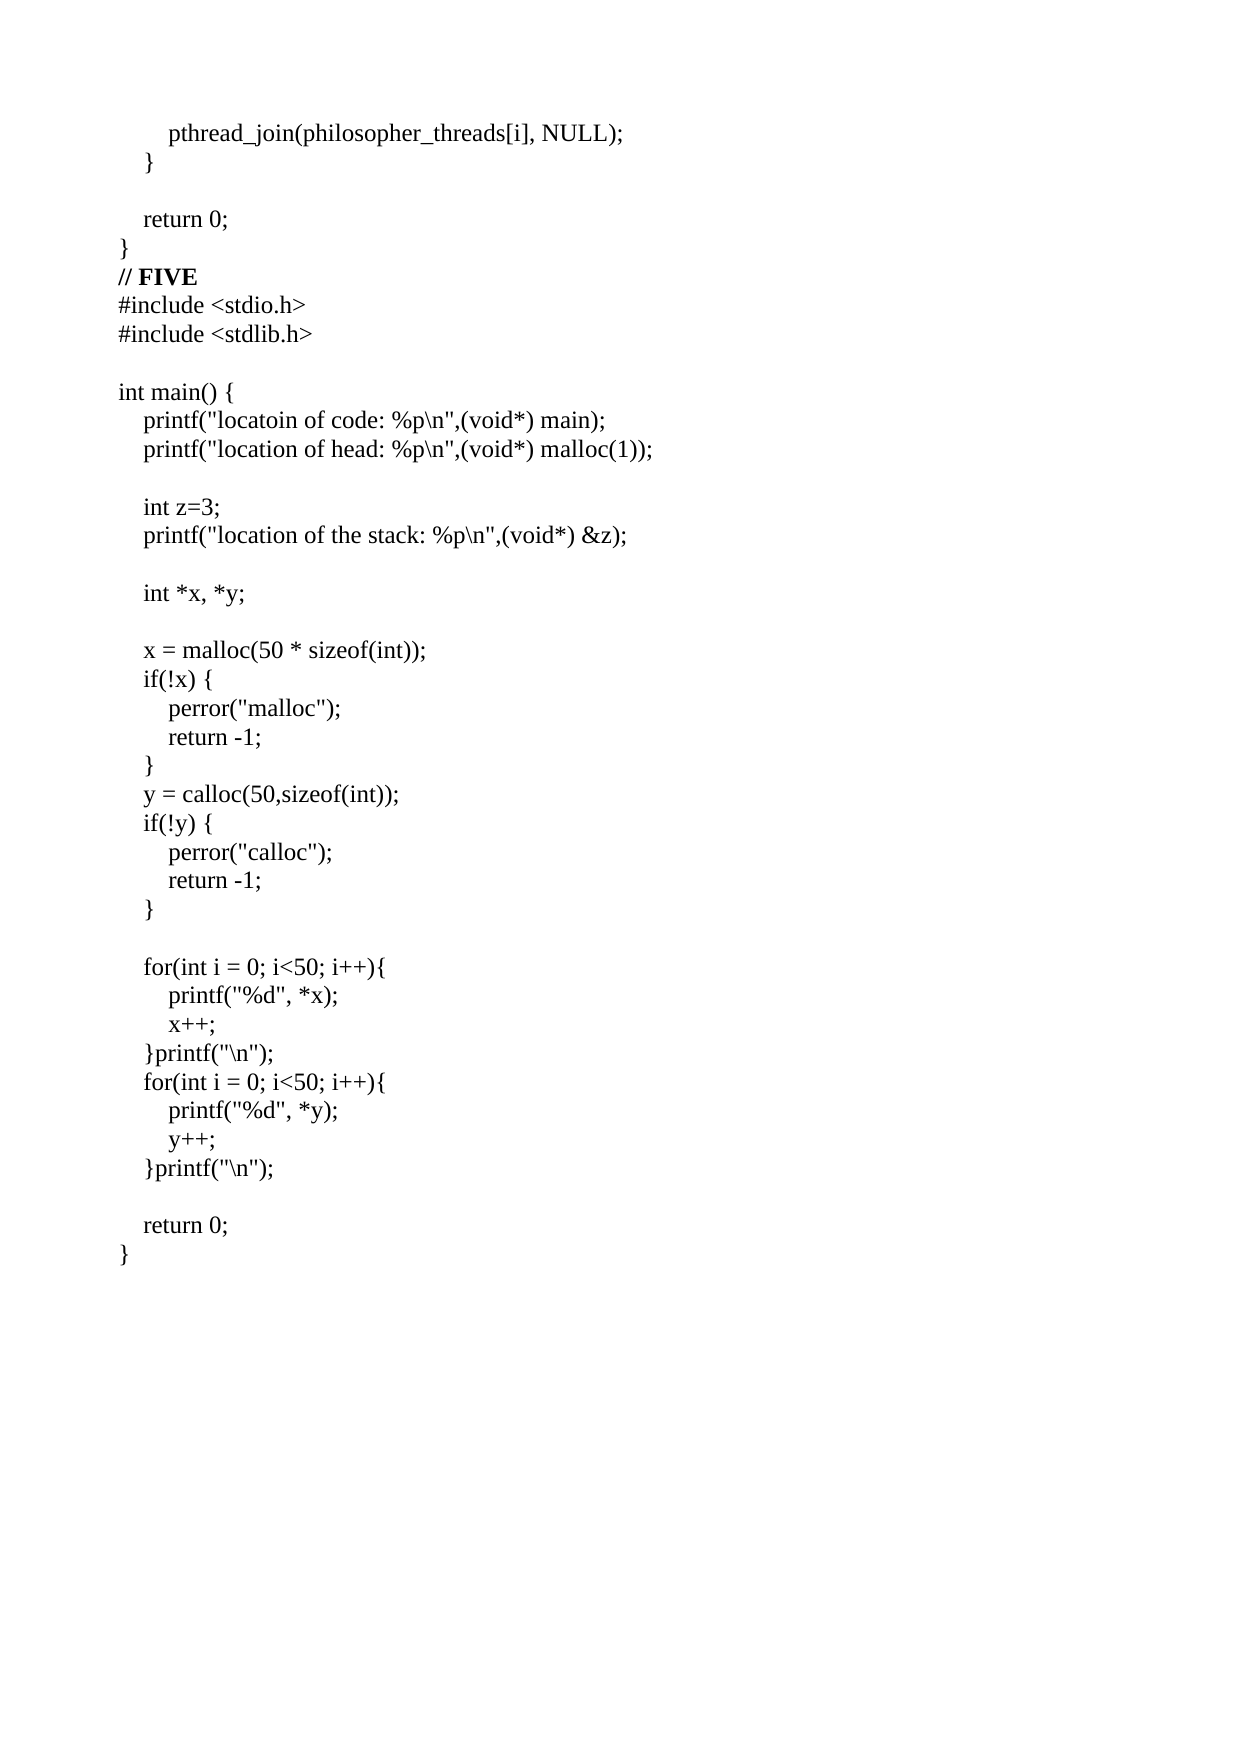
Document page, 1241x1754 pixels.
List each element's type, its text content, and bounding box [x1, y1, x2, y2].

text int main() { [118, 377, 1122, 406]
text return -1; [118, 722, 1122, 751]
text #include <stdio.h> [118, 291, 1122, 319]
text }printf("\n"); [118, 1153, 1122, 1182]
text int z=3; [118, 492, 1122, 521]
text y = calloc(50,sizeof(int)); [118, 779, 1122, 808]
text #include <stdlib.h> [118, 319, 1122, 348]
text x = malloc(50 * sizeof(int)); [118, 636, 1122, 664]
text } [118, 147, 1122, 176]
text } [118, 751, 1122, 779]
text return 0; [118, 1211, 1122, 1239]
text if(!y) { [118, 808, 1122, 837]
text x++; [118, 1009, 1122, 1038]
text for(int i = 0; i<50; i++){ [118, 1067, 1122, 1096]
text // FIVE [118, 262, 1122, 291]
text printf("locatoin of code: %p\n",(void*) main); [118, 406, 1122, 434]
text printf("%d", *y); [118, 1096, 1122, 1124]
text } [118, 894, 1122, 923]
text perror("malloc"); [118, 693, 1122, 722]
text }printf("\n"); [118, 1038, 1122, 1067]
text printf("location of the stack: %p\n",(void*) &z); [118, 521, 1122, 549]
text return -1; [118, 866, 1122, 894]
text printf("location of head: %p\n",(void*) malloc(1)); [118, 434, 1122, 463]
text if(!x) { [118, 664, 1122, 693]
text pthread_join(philosopher_threads[i], NULL); [118, 118, 1122, 147]
text return 0; [118, 204, 1122, 233]
text y++; [118, 1124, 1122, 1153]
text for(int i = 0; i<50; i++){ [118, 952, 1122, 981]
text printf("%d", *x); [118, 981, 1122, 1009]
text } [118, 233, 1122, 262]
text } [118, 1239, 1122, 1268]
text int *x, *y; [118, 578, 1122, 607]
text perror("calloc"); [118, 837, 1122, 866]
